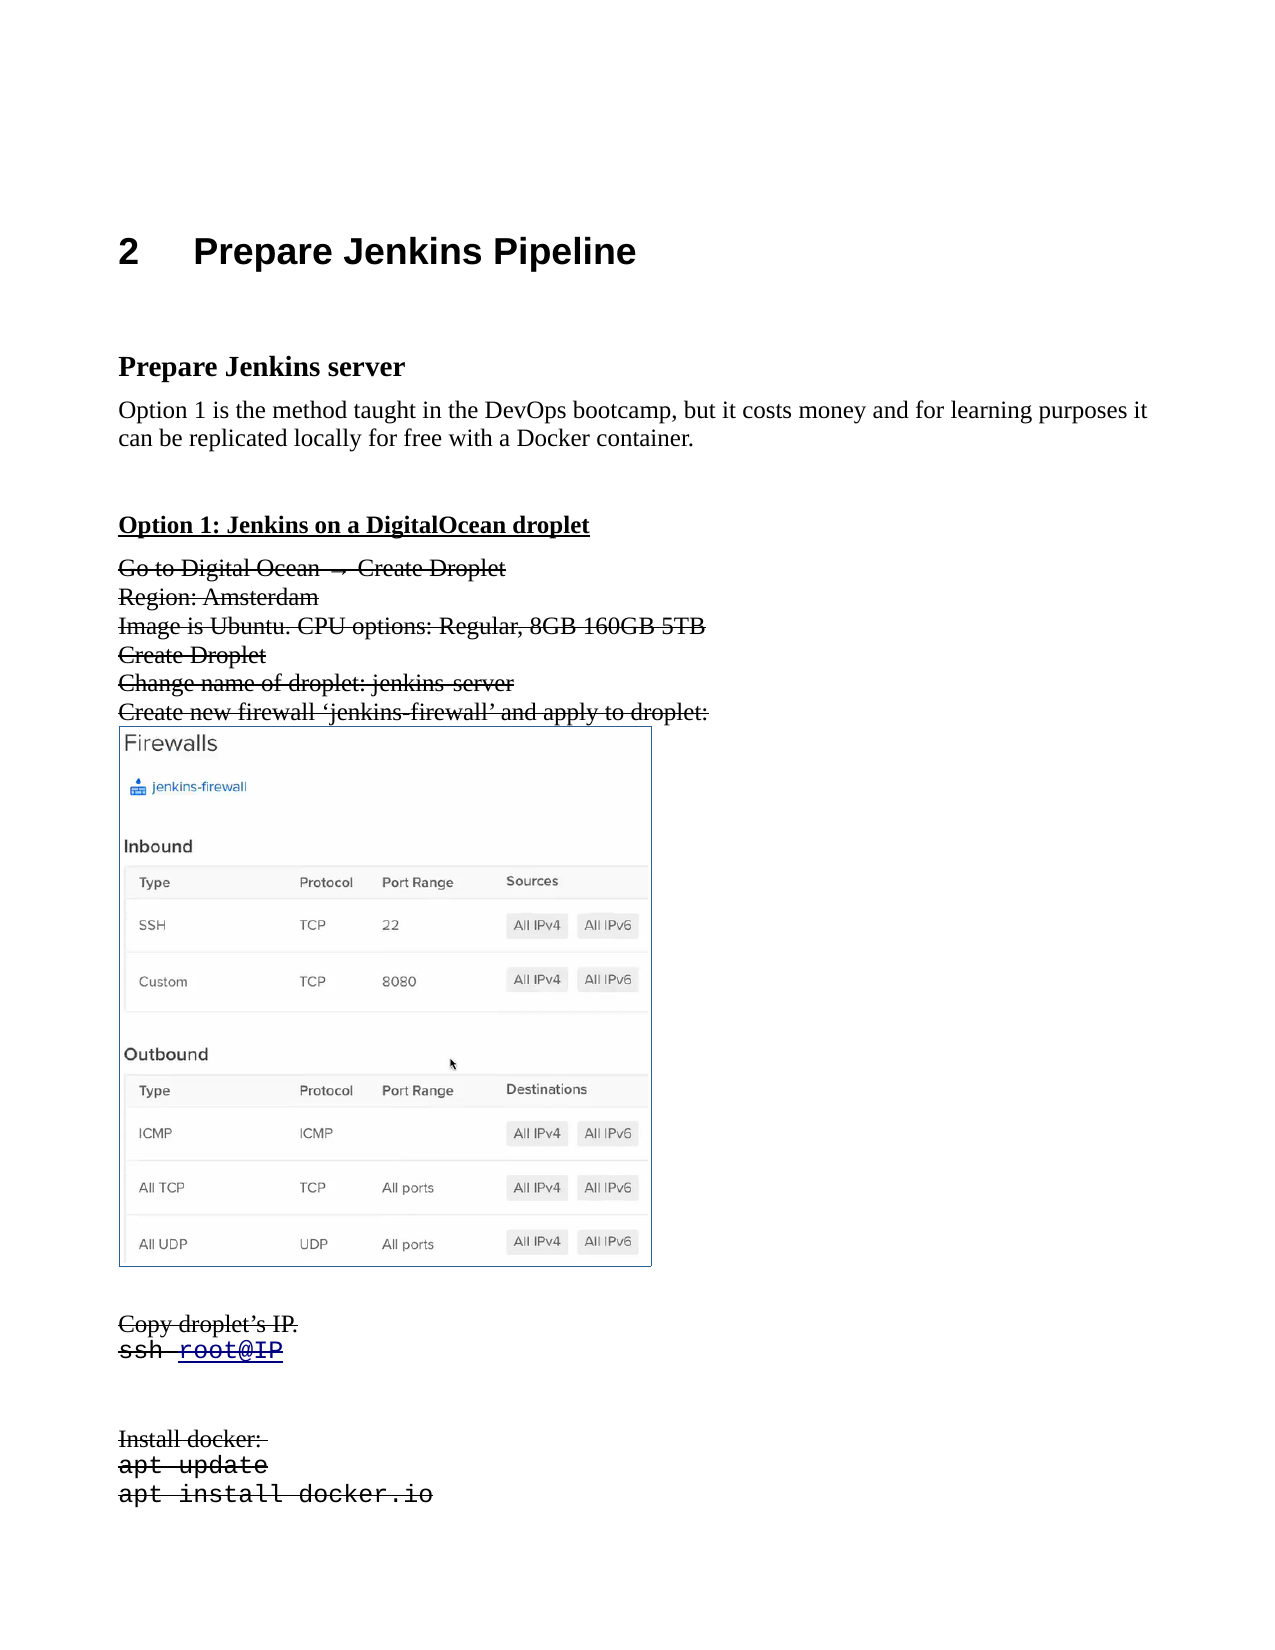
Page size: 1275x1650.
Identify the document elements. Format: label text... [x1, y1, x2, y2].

text Option 1: Jenkins on a DigitalOcean droplet [118, 510, 1157, 539]
subtitle Prepare Jenkins server [118, 349, 1157, 382]
text Install docker: [118, 1424, 1157, 1453]
text apt install docker.io [118, 1481, 1157, 1509]
text ssh root@IP [118, 1338, 1157, 1366]
text Create new firewall ‘jenkins-firewall’ and apply to droplet: [118, 697, 1157, 726]
text Region: Amsterdam [118, 582, 1157, 611]
picture [121, 729, 649, 1263]
text Create Droplet [118, 640, 1157, 668]
subtitle Prepare Jenkins Pipeline [118, 229, 1157, 272]
text Option 1 is the method taught in the DevOps bootcamp, but it costs money and for learning purposes it can be replicated locally for free with a Docker container. [118, 395, 1157, 452]
text Copy droplet’s IP. [118, 1309, 1157, 1338]
text apt update [118, 1453, 1157, 1481]
text Go to Digital Ocean → Create Droplet [118, 553, 1157, 582]
text Image is Ubuntu. CPU options: Regular, 8GB 160GB 5TB [118, 611, 1157, 640]
text Change name of droplet: jenkins-server [118, 668, 1157, 697]
